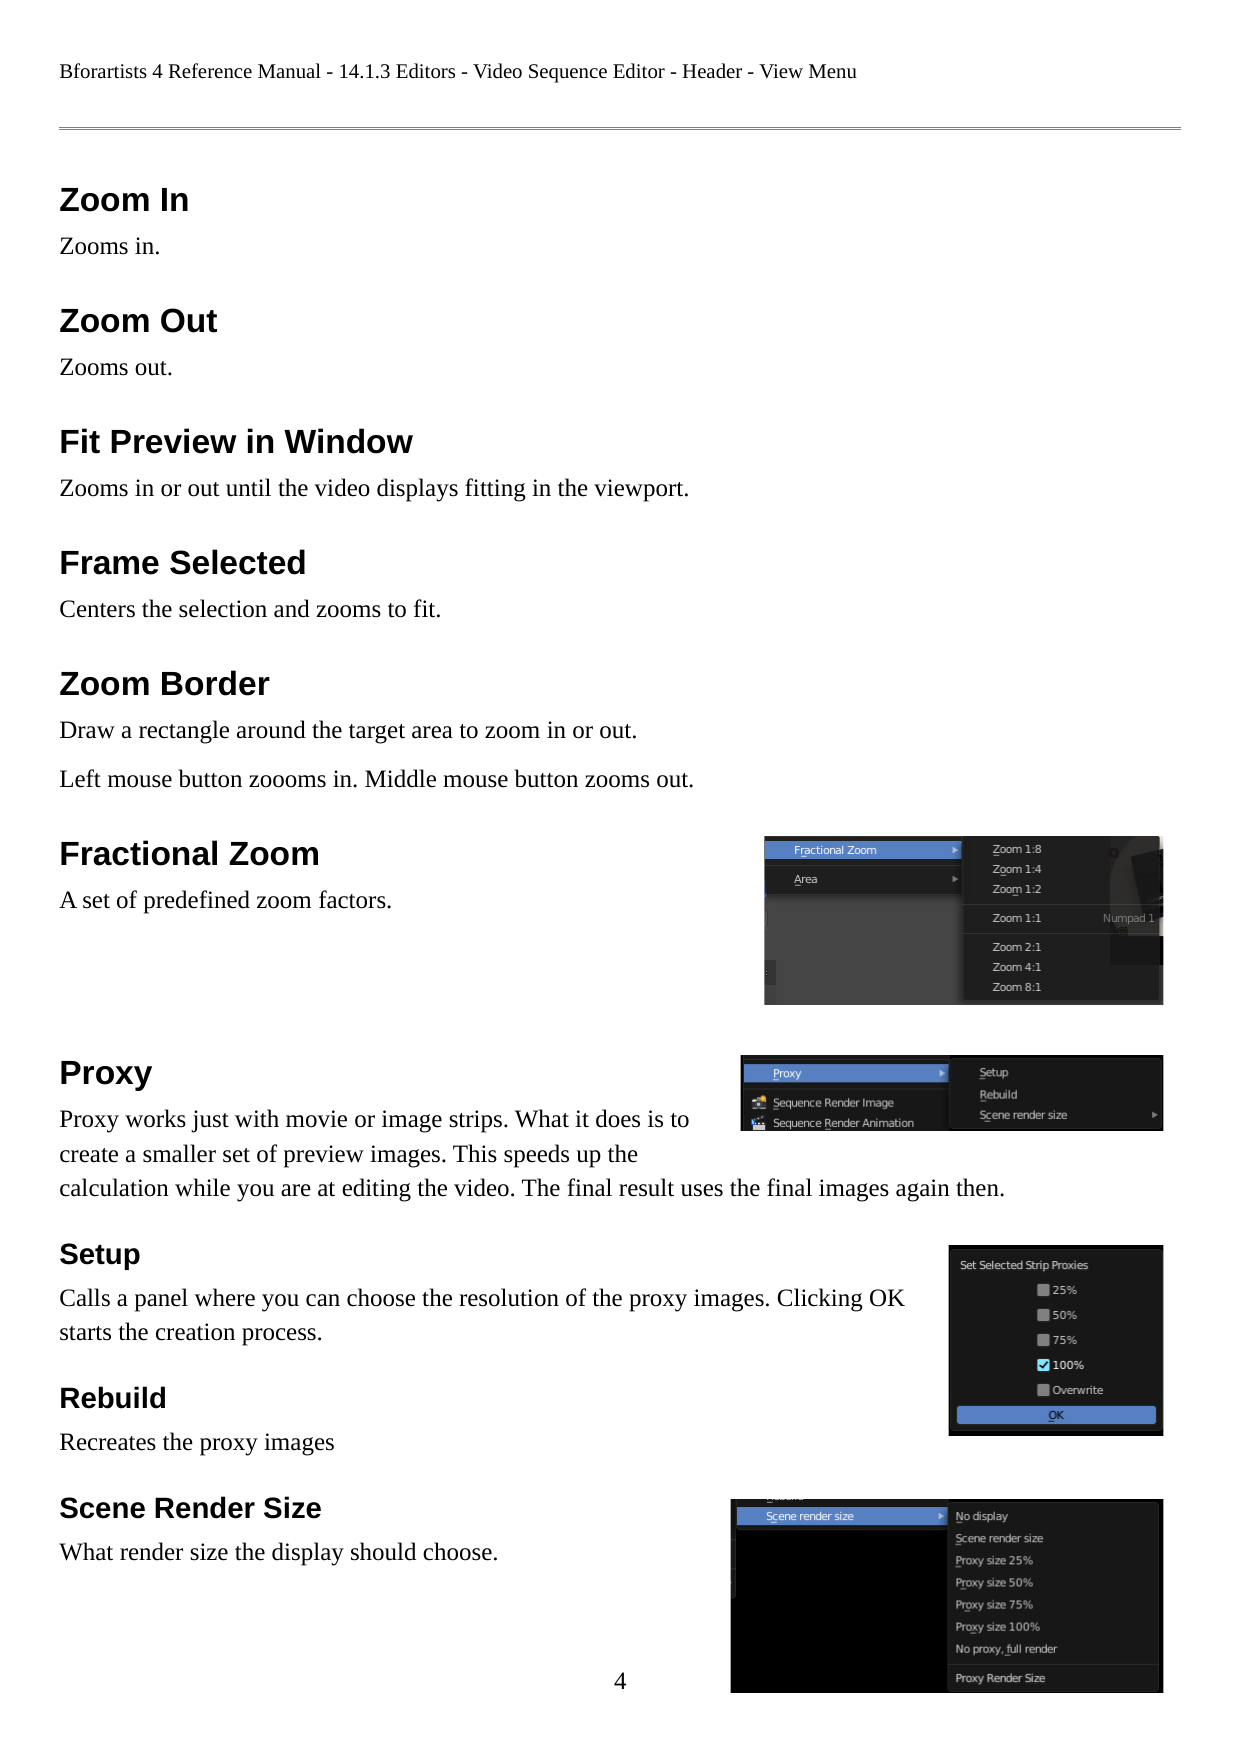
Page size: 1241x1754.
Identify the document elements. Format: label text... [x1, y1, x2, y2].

subtitle Proxy [59, 1053, 1181, 1092]
text Zooms out. [59, 352, 1181, 381]
subtitle Scene Render Size [59, 1491, 1181, 1525]
picture [764, 836, 1164, 1005]
picture [730, 1499, 1164, 1693]
text What render size the display should choose. [59, 1537, 730, 1566]
text Draw a rectangle around the target area to zoom in or out. [59, 715, 1181, 744]
text Centers the selection and zooms to fit. [59, 594, 1181, 623]
subtitle Setup [59, 1237, 1181, 1271]
picture [740, 1055, 1164, 1131]
subtitle Fractional Zoom [59, 834, 1181, 872]
text Left mouse button zoooms in. Middle mouse button zooms out. [59, 764, 1181, 793]
text Zooms in or out until the video displays fitting in the viewport. [59, 473, 1181, 502]
subtitle Zoom Border [59, 664, 1181, 702]
subtitle [1164, 1381, 1181, 1415]
subtitle Frame Selected [59, 543, 1181, 581]
text Calls a panel where you can choose the resolution of the proxy images. Clicking OK starts the creation process. [59, 1283, 948, 1346]
text Zooms in. [59, 231, 1181, 259]
subtitle Zoom In [59, 179, 1181, 218]
picture [948, 1245, 1164, 1436]
subtitle Zoom Out [59, 301, 1181, 339]
subtitle Rebuild [59, 1381, 948, 1415]
text Recreates the proxy images [59, 1427, 1181, 1456]
text A set of predefined zoom factors. [59, 885, 764, 914]
text Proxy works just with movie or image strips. What it does is to create a smaller set of preview images. This speeds up the calculation while you are at editing the video. The final result uses the final images again then. [59, 1104, 1181, 1202]
subtitle Fit Preview in Window [59, 422, 1181, 460]
